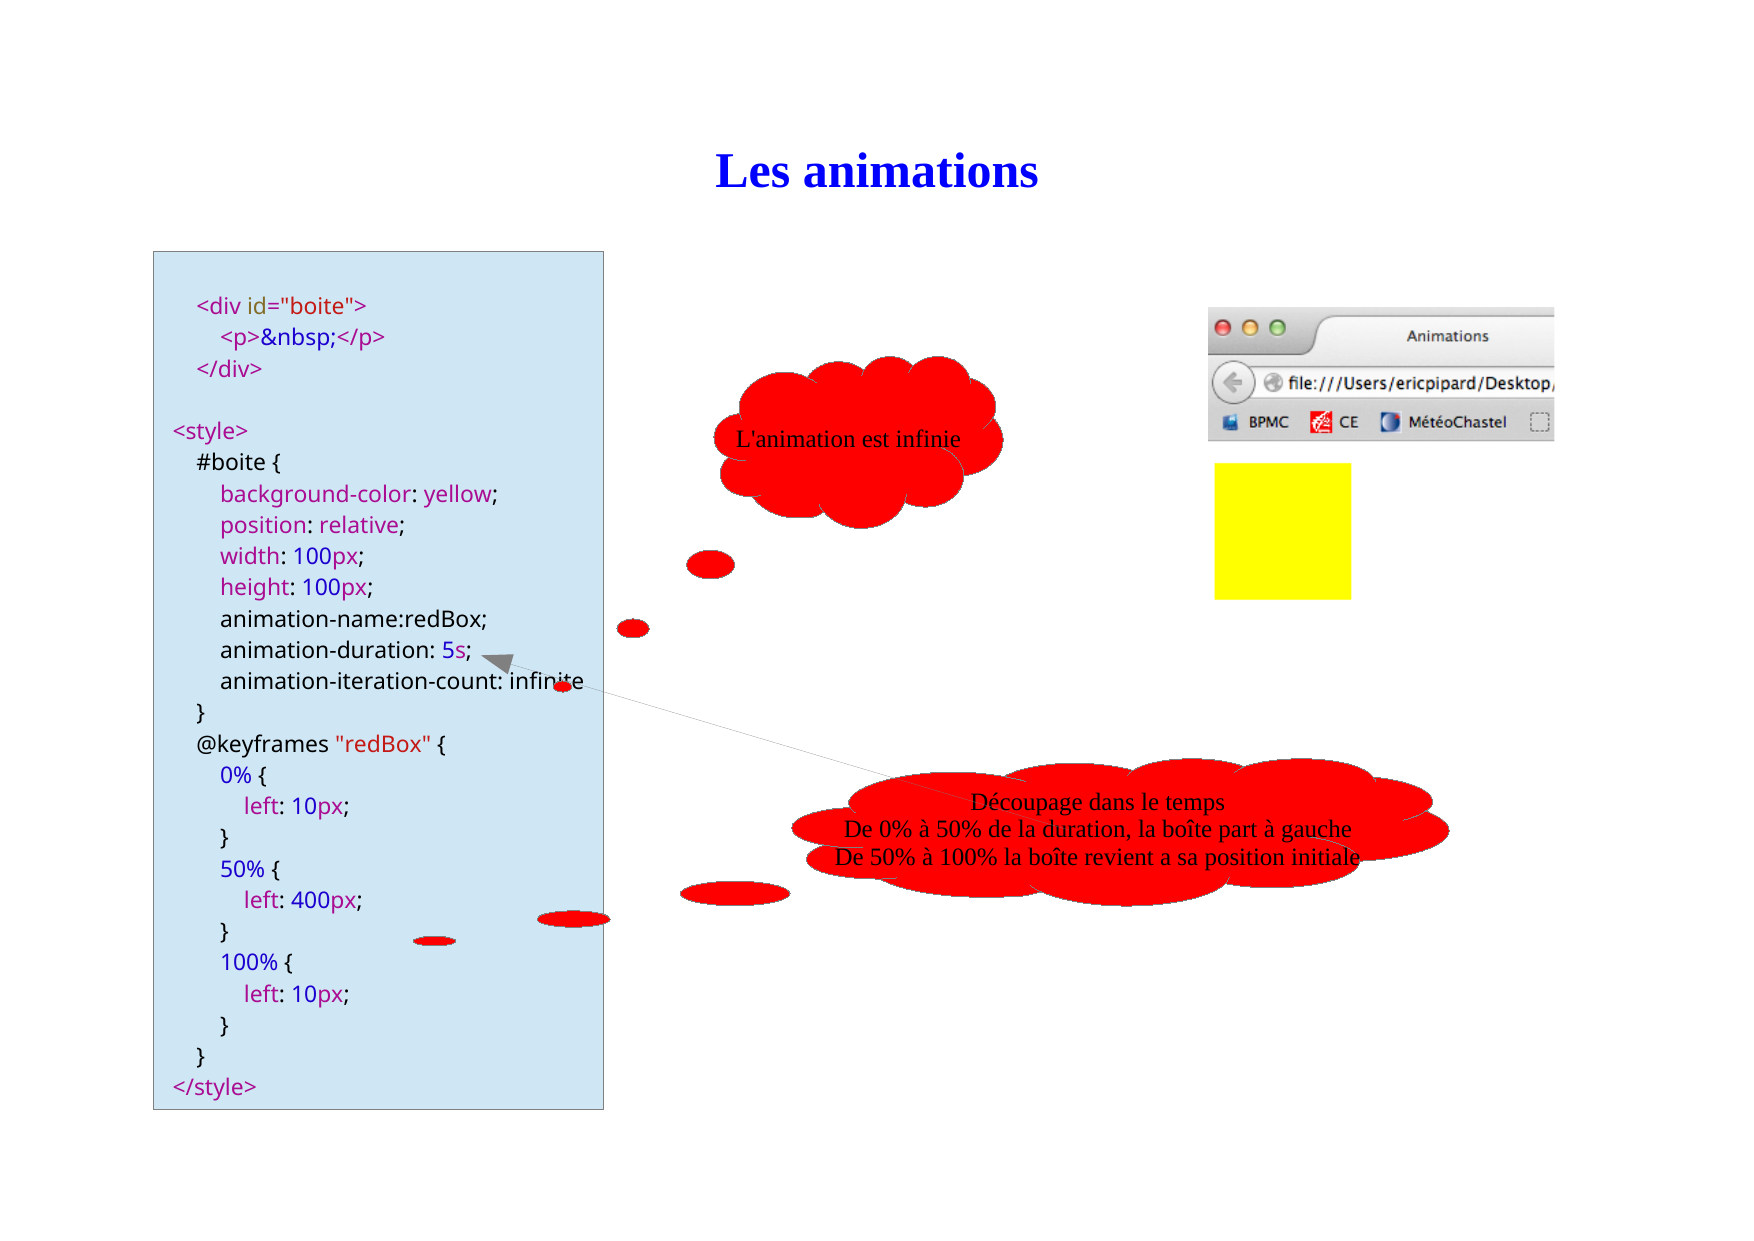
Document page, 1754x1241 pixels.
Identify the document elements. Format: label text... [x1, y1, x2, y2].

picture [1208, 307, 1555, 626]
subtitle Les animations [118, 143, 1636, 198]
